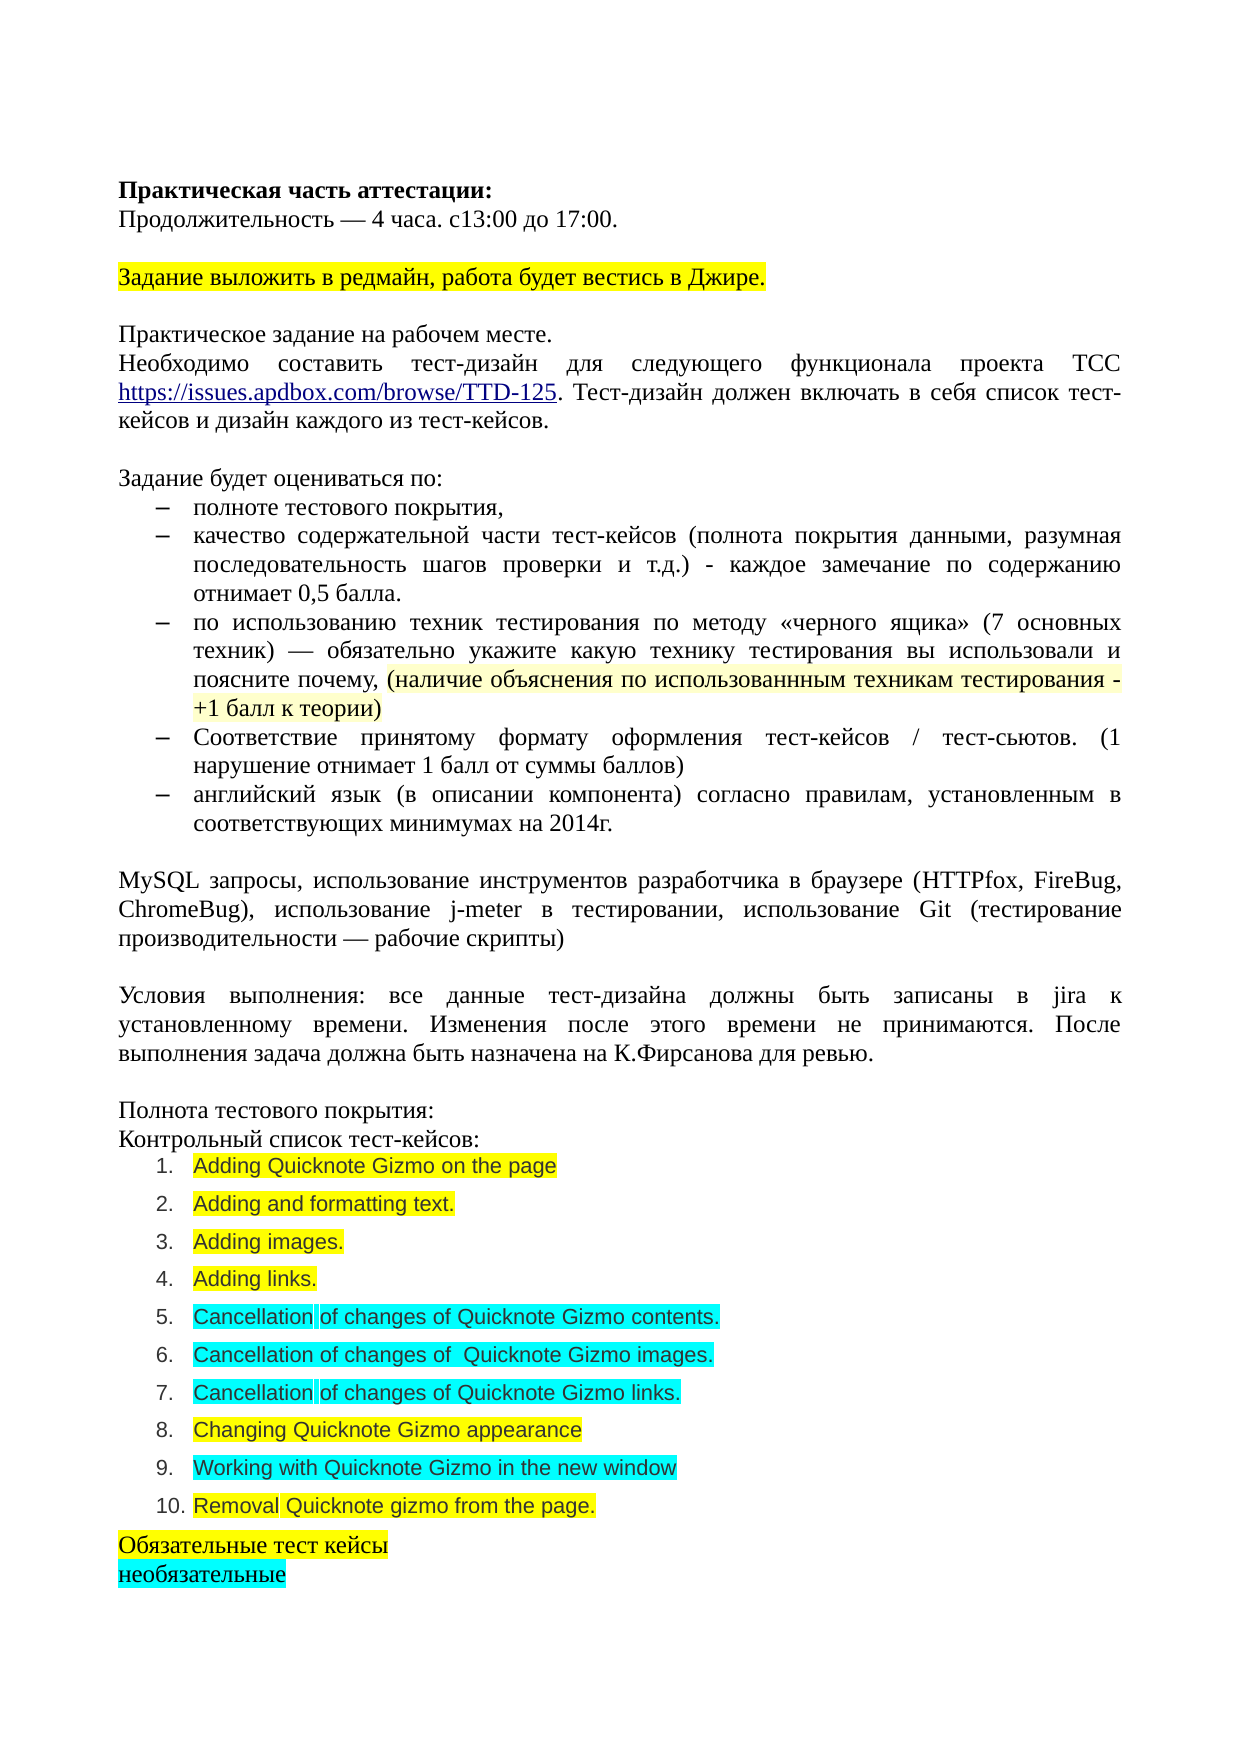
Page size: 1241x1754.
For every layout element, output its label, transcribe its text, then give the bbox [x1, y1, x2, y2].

text Условия выполнения: все данные тест-дизайна должны быть записаны в jira к установленному времени. Изменения после этого времени не принимаются. После выполнения задача должна быть назначена на К.Фирсанова для ревью. [118, 981, 1122, 1067]
text Практическое задание на рабочем месте. [118, 319, 1122, 348]
list Adding and formatting text. [156, 1191, 1122, 1216]
list Adding images. [156, 1228, 1122, 1254]
list Removal Quicknote gizmo from the page. [156, 1492, 1122, 1518]
text Необходимо составить тест-дизайн для следующего функционала проекта ТСС https://issues.apdbox.com/browse/TTD-125. Тест-дизайн должен включать в себя список тест-кейсов и дизайн каждого из тест-кейсов. [118, 348, 1122, 434]
list английский язык (в описании компонента) согласно правилам, установленным в соответствующих минимумах на 2014г. [156, 779, 1122, 837]
list Changing Quicknote Gizmo appearance [156, 1417, 1122, 1442]
list Cancellation of changes of Quicknote Gizmo links. [156, 1379, 1122, 1404]
list Соответствие принятому формату оформления тест-кейсов / тест-сьютов. (1 нарушение отнимает 1 балл от суммы баллов) [156, 722, 1122, 779]
list качество содержательной части тест-кейсов (полнота покрытия данными, разумная последовательность шагов проверки и т.д.) - каждое замечание по содержанию отнимает 0,5 балла. [156, 521, 1122, 607]
list Adding Quicknote Gizmo on the page [156, 1153, 1122, 1178]
text Задание будет оцениваться по: [118, 463, 1122, 492]
list по использованию техник тестирования по методу «черного ящика» (7 основных техник) — обязательно укажите какую технику тестирования вы использовали и поясните почему, (наличие объяснения по использованнным техникам тестирования - +1 балл к теории) [156, 607, 1122, 722]
list Adding links. [156, 1266, 1122, 1291]
text необязательные [118, 1559, 1122, 1588]
text Контрольный список тест-кейсов: [118, 1124, 1122, 1153]
text Обязательные тест кейсы [118, 1530, 1122, 1559]
text Полнота тестового покрытия: [118, 1096, 1122, 1124]
text Продолжительность — 4 часа. с13:00 до 17:00. [118, 204, 1122, 233]
list Working with Quicknote Gizmo in the new window [156, 1455, 1122, 1480]
text Практическая часть аттестации: [118, 176, 1122, 204]
list полноте тестового покрытия, [156, 492, 1122, 521]
text MySQL запросы, использование инструментов разработчика в браузере (HTTPfox, FireBug, ChromeBug), использование j-meter в тестировании, использование Git (тестирование производительности — рабочие скрипты) [118, 866, 1122, 952]
text Задание выложить в редмайн, работа будет вестись в Джире. [118, 262, 1122, 291]
list Cancellation of changes of Quicknote Gizmo images. [156, 1342, 1122, 1367]
list Cancellation of changes of Quicknote Gizmo contents. [156, 1304, 1122, 1329]
